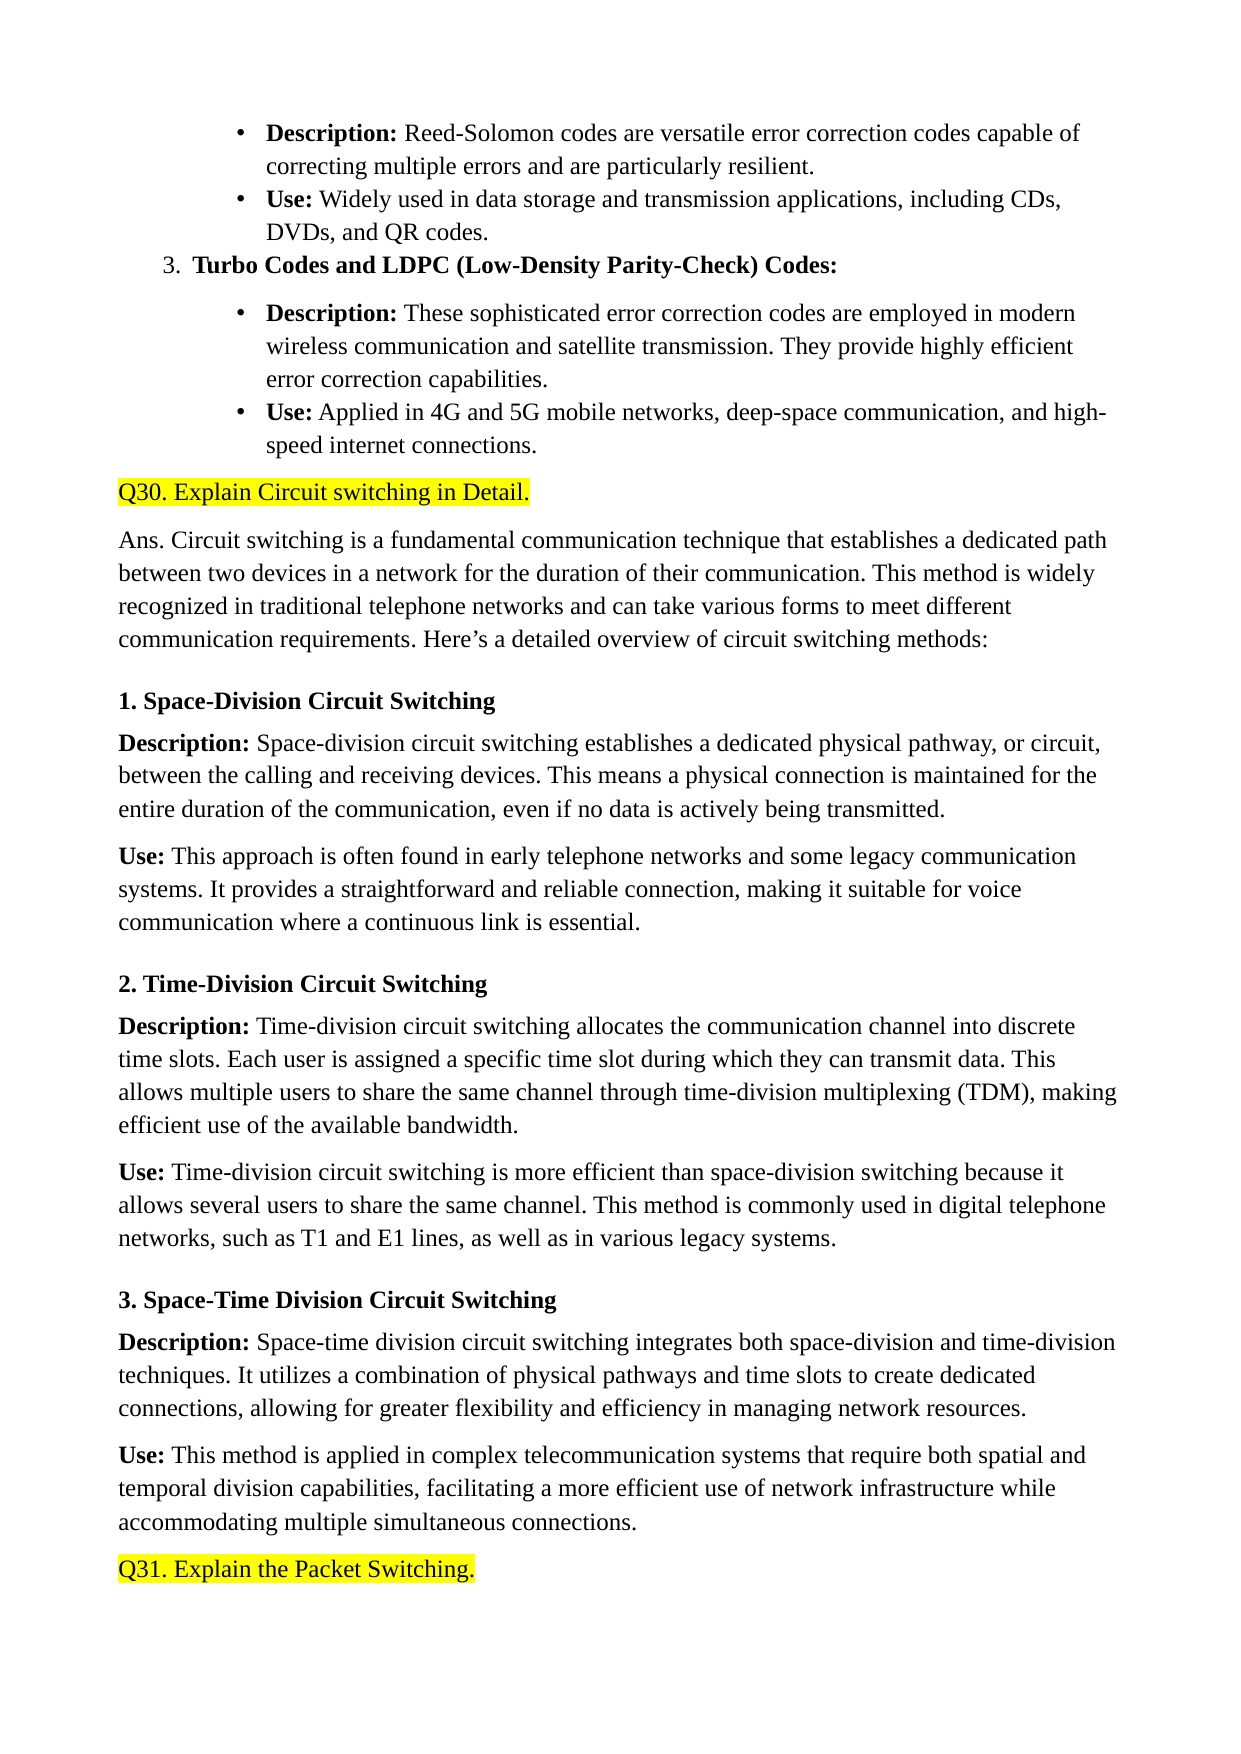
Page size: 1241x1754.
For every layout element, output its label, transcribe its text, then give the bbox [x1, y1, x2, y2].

text Use: This method is applied in complex telecommunication systems that require both spatial and temporal division capabilities, facilitating a more efficient use of network infrastructure while accommodating multiple simultaneous connections. [118, 1441, 1122, 1535]
list Use: Widely used in data storage and transmission applications, including CDs, DVDs, and QR codes. [236, 184, 1122, 246]
text Q30. Explain Circuit switching in Detail. [118, 477, 1122, 506]
subtitle 2. Time-Division Circuit Switching [118, 969, 1122, 998]
text Description: Space-time division circuit switching integrates both space-division and time-division techniques. It utilizes a combination of physical pathways and time slots to create dedicated connections, allowing for greater flexibility and efficiency in managing network resources. [118, 1327, 1122, 1422]
text Ans. Circuit switching is a fundamental communication technique that establishes a dedicated path between two devices in a network for the duration of their communication. This method is widely recognized in traditional telephone networks and can take various forms to meet different communication requirements. Here’s a detailed overview of circuit switching methods: [118, 525, 1122, 653]
text Description: Time-division circuit switching allocates the communication channel into discrete time slots. Each user is assigned a specific time slot during which they can transmit data. This allows multiple users to share the same channel through time-division multiplexing (TDM), making efficient use of the available bandwidth. [118, 1011, 1122, 1138]
list Turbo Codes and LDPC (Low-Density Parity-Check) Codes: [162, 250, 1122, 279]
subtitle 3. Space-Time Division Circuit Switching [118, 1286, 1122, 1314]
text Q31. Explain the Packet Switching. [118, 1554, 1122, 1583]
text Description: Space-division circuit switching establishes a dedicated physical pathway, or circuit, between the calling and receiving devices. This means a physical connection is maintained for the entire duration of the communication, even if no data is actively being transmitted. [118, 728, 1122, 822]
list Description: These sophisticated error correction codes are employed in modern wireless communication and satellite transmission. They provide highly efficient error correction capabilities. [236, 298, 1122, 393]
text Use: Time-division circuit switching is more efficient than space-division switching because it allows several users to share the same channel. This method is commonly used in digital telephone networks, such as T1 and E1 lines, as well as in various legacy systems. [118, 1157, 1122, 1252]
list Use: Applied in 4G and 5G mobile networks, deep-space communication, and high-speed internet connections. [236, 397, 1122, 459]
text Use: This approach is often found in early telephone networks and some legacy communication systems. It provides a straightforward and reliable connection, making it suitable for voice communication where a continuous link is essential. [118, 841, 1122, 936]
subtitle 1. Space-Division Circuit Switching [118, 686, 1122, 715]
list Description: Reed-Solomon codes are versatile error correction codes capable of correcting multiple errors and are particularly resilient. [236, 118, 1122, 180]
